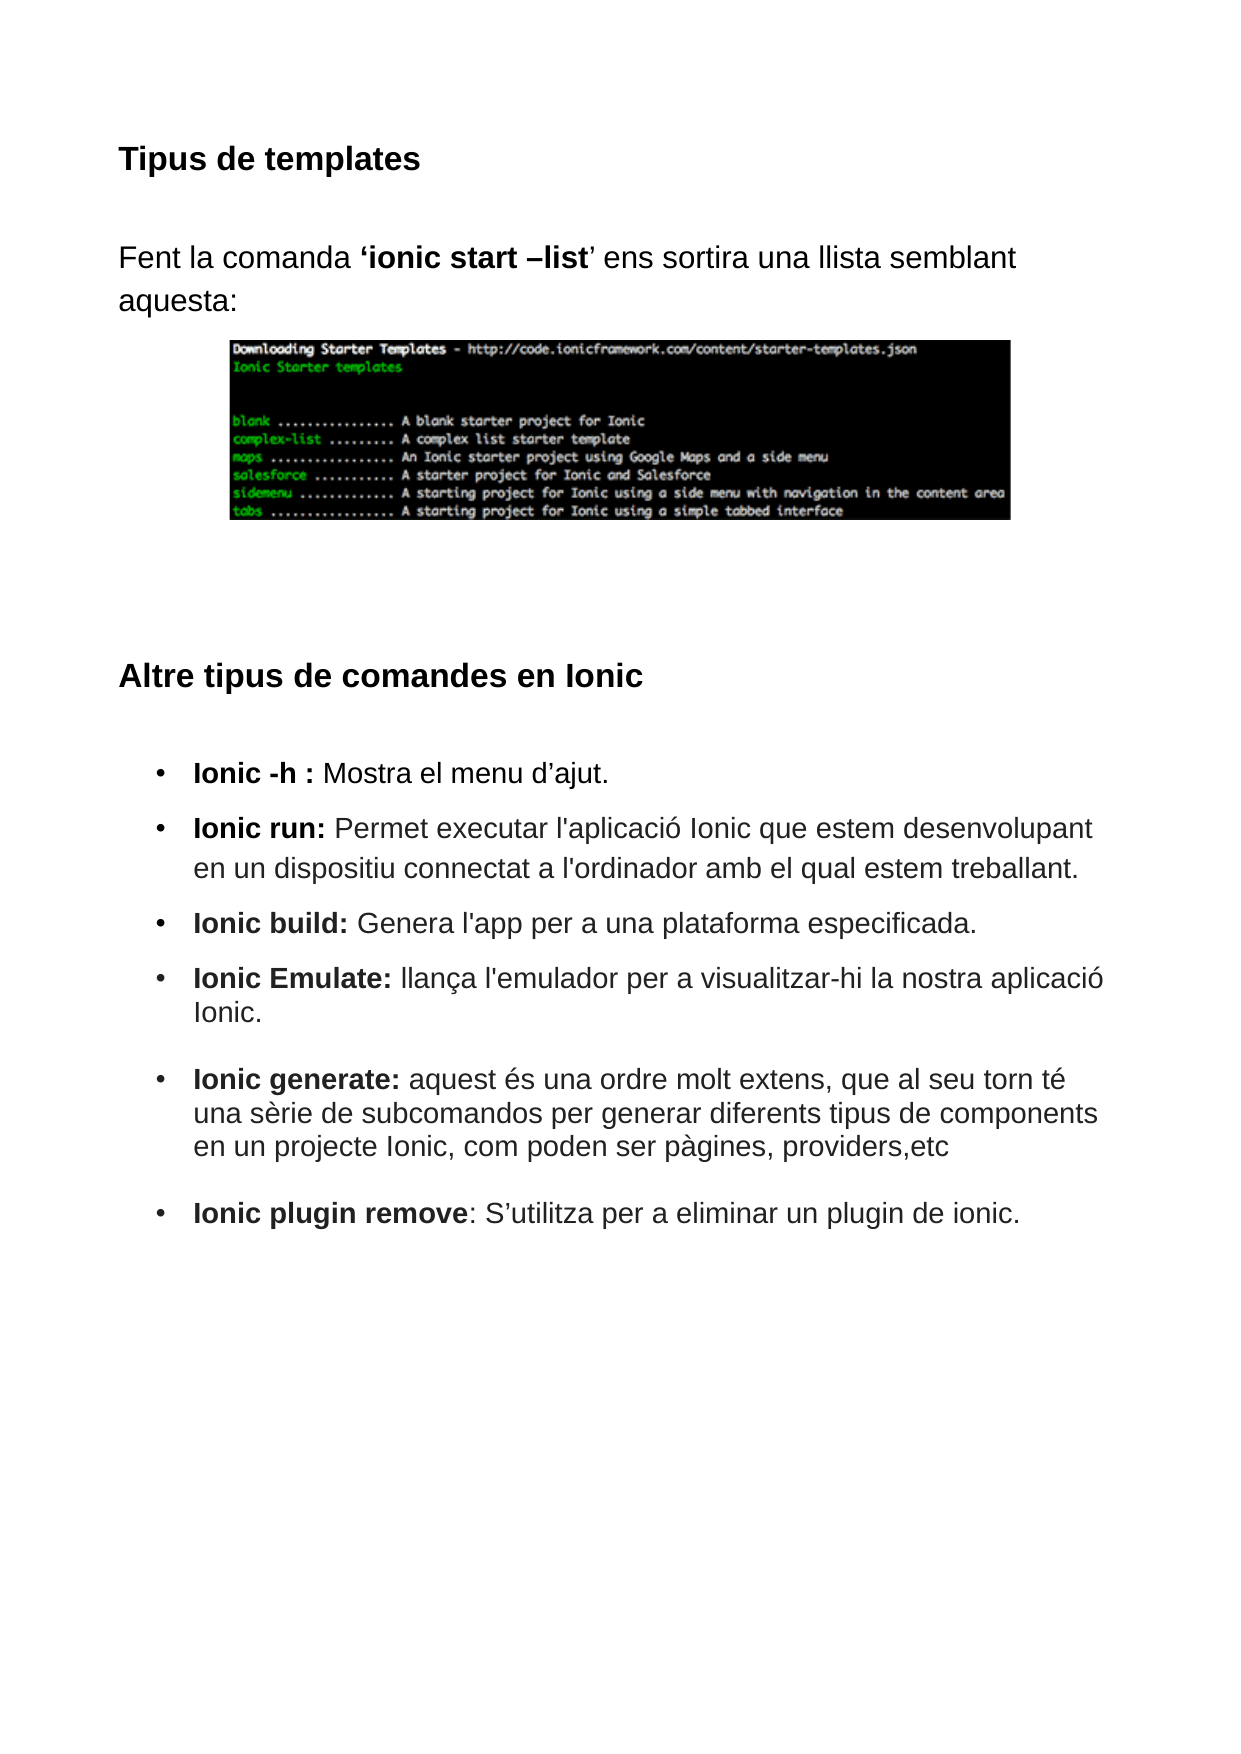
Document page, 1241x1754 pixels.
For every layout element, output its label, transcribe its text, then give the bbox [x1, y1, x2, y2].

list Ionic build: Genera l'app per a una plataforma especificada. [156, 906, 1122, 940]
list Ionic run: Permet executar l'aplicació Ionic que estem desenvolupant en un dispositiu connectat a l'ordinador amb el qual estem treballant. [156, 811, 1122, 885]
subtitle Tipus de templates [118, 139, 1122, 178]
list Ionic plugin remove: S’utilitza per a eliminar un plugin de ionic. [156, 1197, 1122, 1230]
picture [229, 340, 1011, 520]
list Ionic Emulate: llança l'emulador per a visualitzar-hi la nostra aplicació Ionic. [156, 961, 1122, 1029]
text Fent la comanda ‘ionic start –list’ ens sortira una llista semblant aquesta: [118, 239, 1122, 318]
list Ionic generate: aquest és una ordre molt extens, que al seu torn té una sèrie de subcomandos per generar diferents tipus de components en un projecte Ionic, com poden ser pàgines, providers,etc [156, 1062, 1122, 1163]
list Ionic -h : Mostra el menu d’ajut. [156, 756, 1122, 790]
subtitle Altre tipus de comandes en Ionic [118, 656, 1122, 694]
